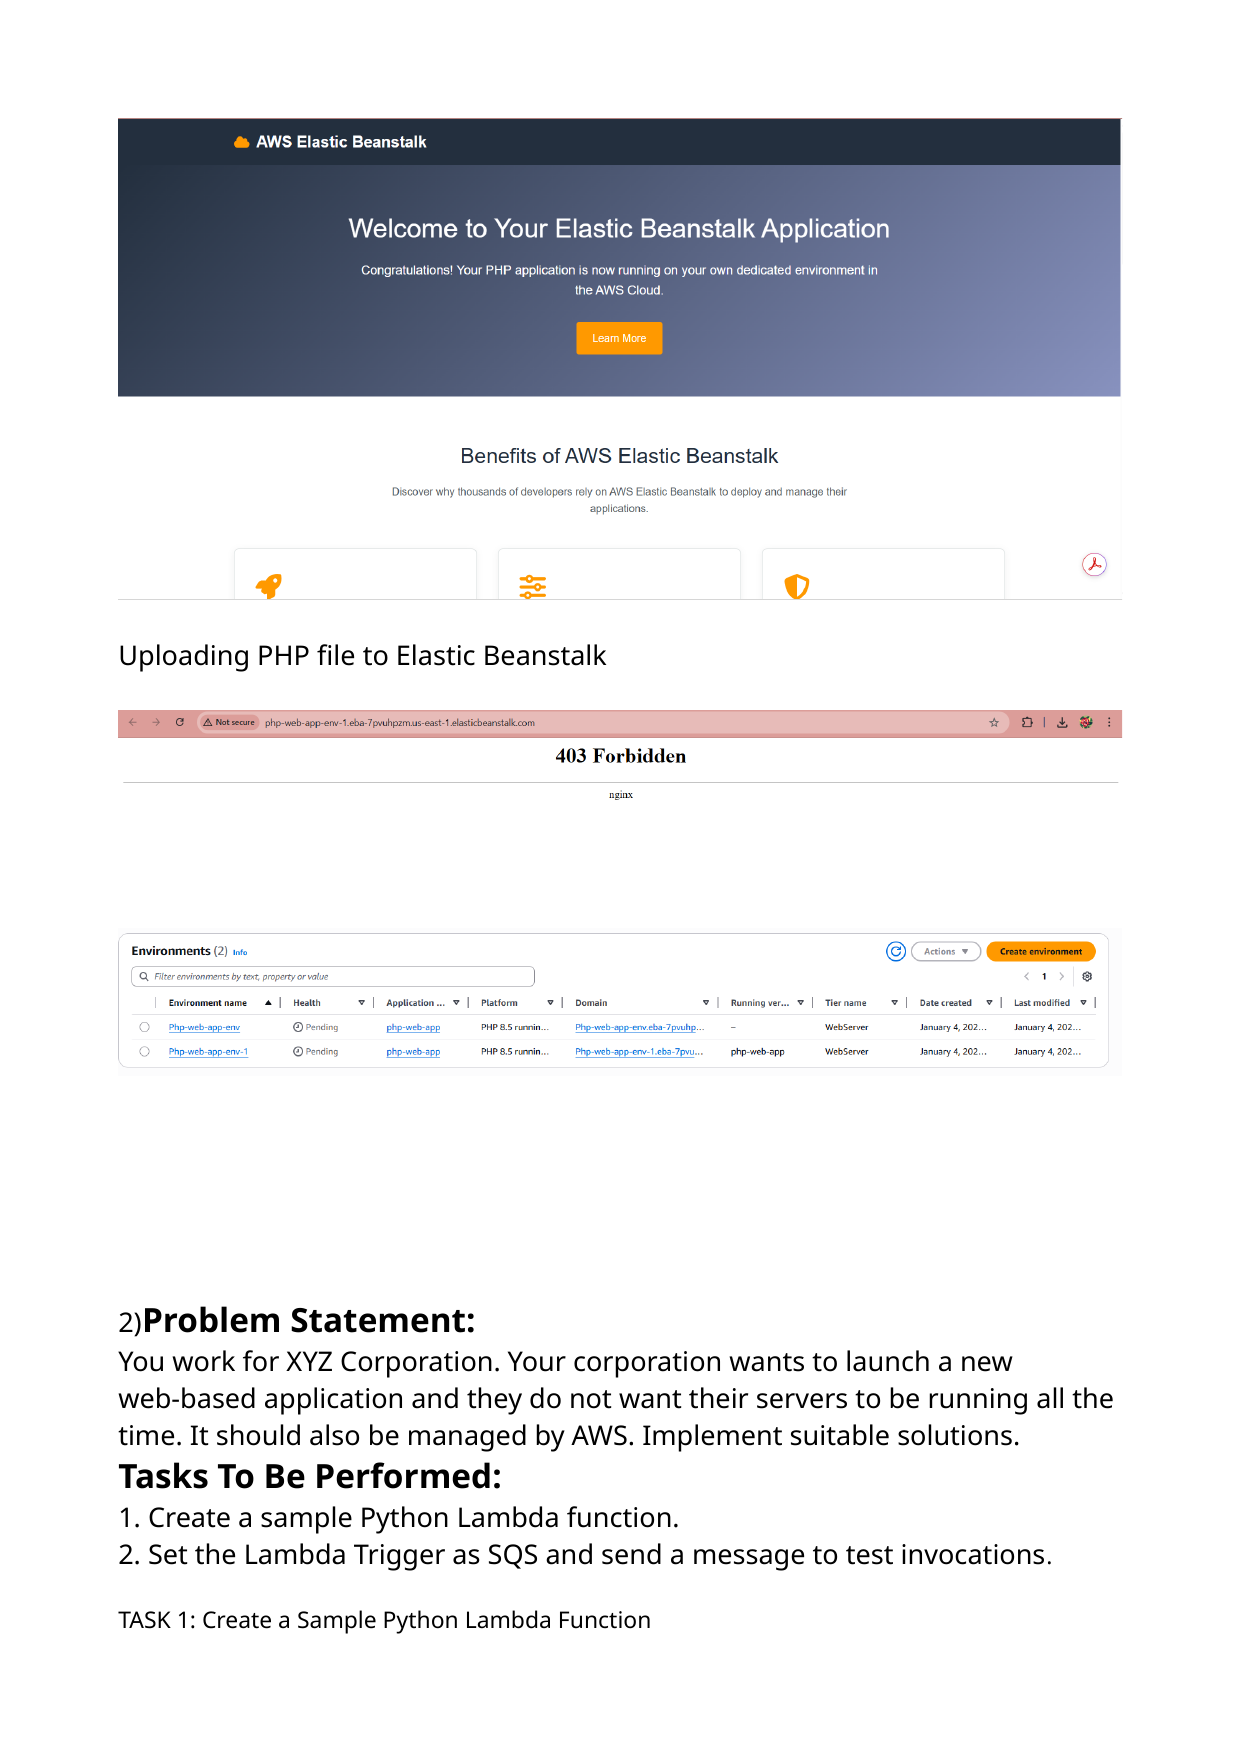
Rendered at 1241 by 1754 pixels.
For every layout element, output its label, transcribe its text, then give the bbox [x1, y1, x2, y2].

text 1. Create a sample Python Lambda function. [118, 1499, 1122, 1536]
picture [118, 928, 1123, 1076]
picture [118, 710, 1123, 892]
picture [118, 118, 1123, 600]
text web-based application and they do not want their servers to be running all the [118, 1379, 1122, 1416]
text You work for XYZ Corporation. Your corporation wants to launch a new [118, 1343, 1122, 1379]
text time. It should also be managed by AWS. Implement suitable solutions. [118, 1416, 1122, 1453]
text Tasks To Be Performed: [118, 1453, 1122, 1499]
text 2)Problem Statement: [118, 1297, 1122, 1343]
text Uploading PHP file to Elastic Beanstalk [118, 637, 1122, 673]
text TASK 1: Create a Sample Python Lambda Function [118, 1604, 1122, 1635]
text 2. Set the Lambda Trigger as SQS and send a message to test invocations. [118, 1536, 1122, 1572]
